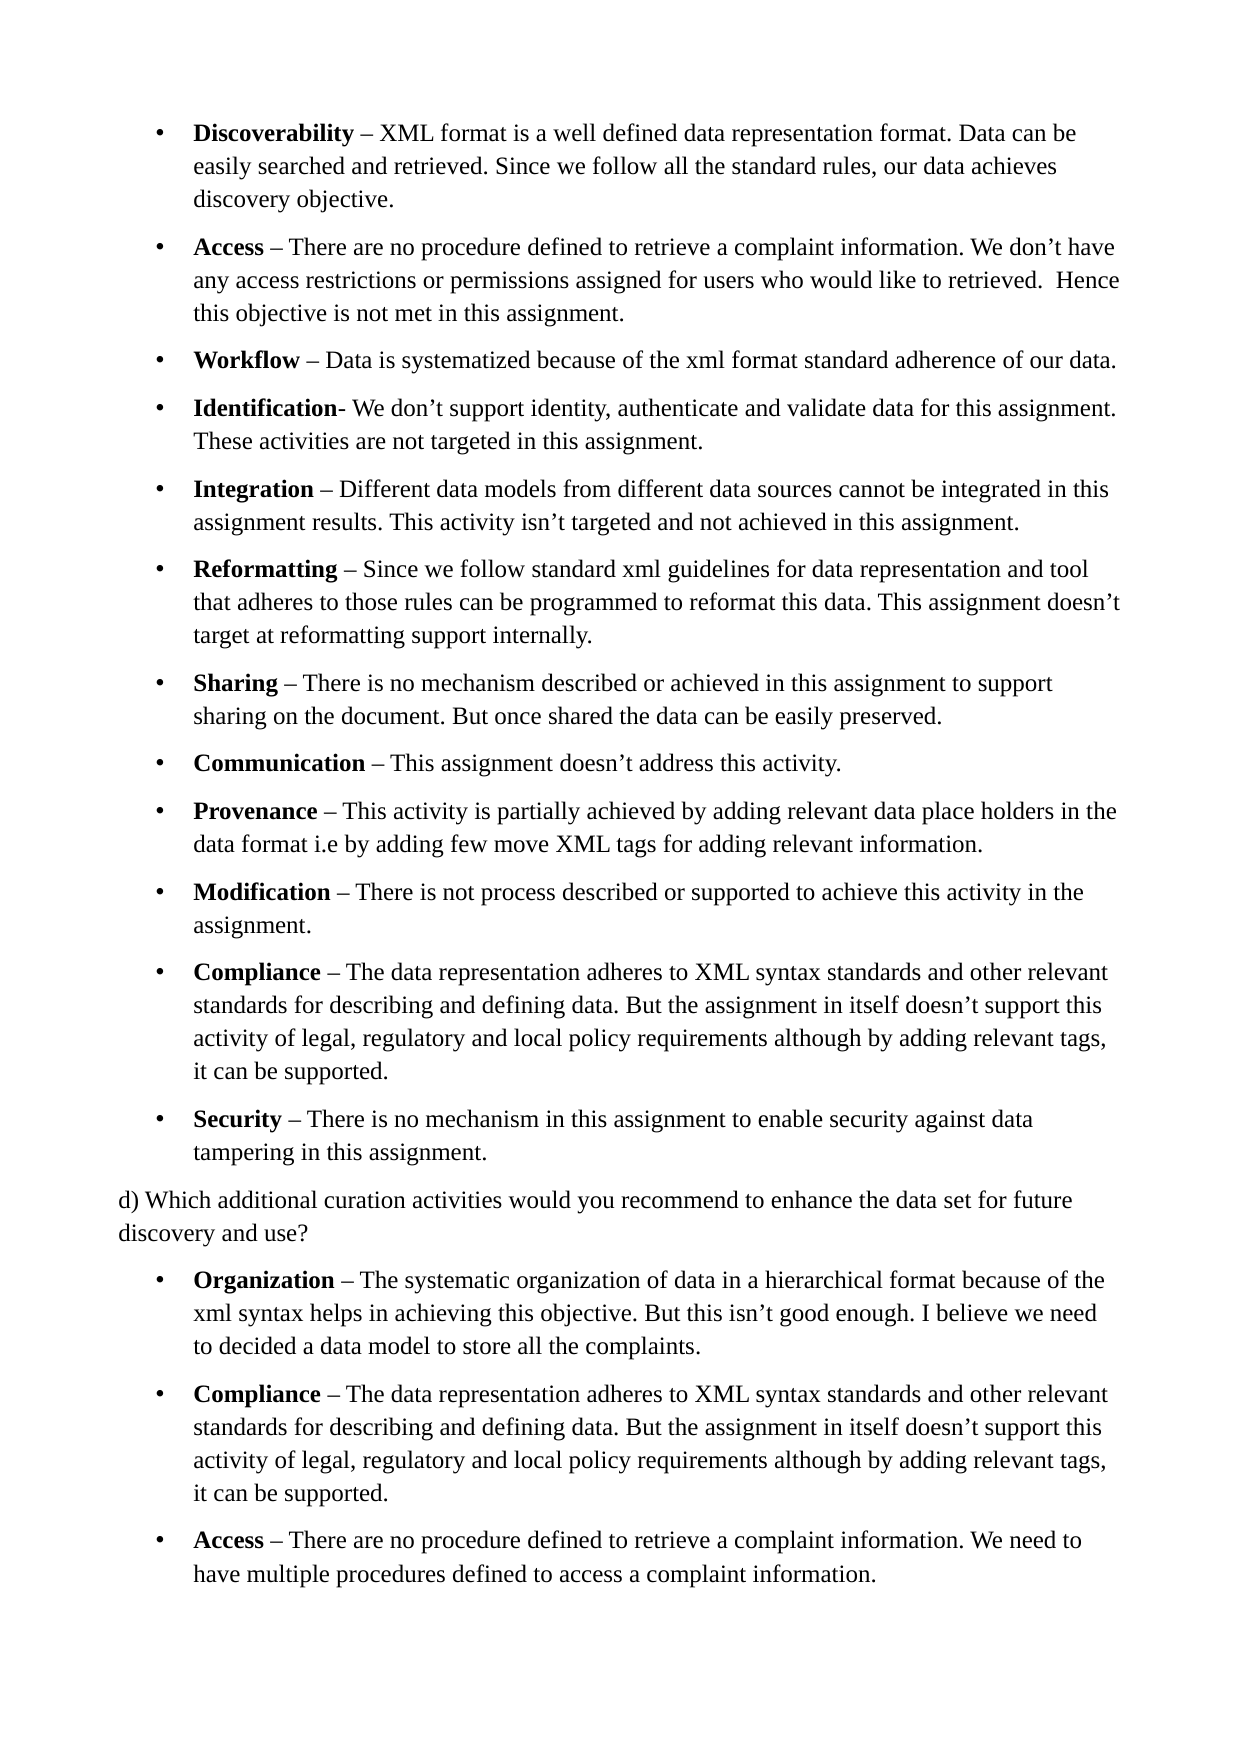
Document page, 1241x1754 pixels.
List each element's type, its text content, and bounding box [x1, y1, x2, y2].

list Access – There are no procedure defined to retrieve a complaint information. We don’t have any access restrictions or permissions assigned for users who would like to retrieved. Hence this objective is not met in this assignment. [156, 232, 1122, 327]
list Integration – Different data models from different data sources cannot be integrated in this assignment results. This activity isn’t targeted and not achieved in this assignment. [156, 474, 1122, 535]
list Reformatting – Since we follow standard xml guidelines for data representation and tool that adheres to those rules can be programmed to reformat this data. This assignment doesn’t target at reformatting support internally. [156, 554, 1122, 649]
list Provenance – This activity is partially achieved by adding relevant data place holders in the data format i.e by adding few move XML tags for adding relevant information. [156, 796, 1122, 858]
list Access – There are no procedure defined to retrieve a complaint information. We need to have multiple procedures defined to access a complaint information. [156, 1526, 1122, 1587]
list Organization – The systematic organization of data in a hierarchical format because of the xml syntax helps in achieving this objective. But this isn’t good enough. I believe we need to decided a data model to store all the complaints. [156, 1265, 1122, 1360]
list Sharing – There is no mechanism described or achieved in this assignment to support sharing on the document. But once shared the data can be easily preserved. [156, 668, 1122, 730]
list Compliance – The data representation adheres to XML syntax standards and other relevant standards for describing and defining data. But the assignment in itself doesn’t support this activity of legal, regulatory and local policy requirements although by adding relevant tags, it can be supported. [156, 957, 1122, 1085]
list Compliance – The data representation adheres to XML syntax standards and other relevant standards for describing and defining data. But the assignment in itself doesn’t support this activity of legal, regulatory and local policy requirements although by adding relevant tags, it can be supported. [156, 1379, 1122, 1507]
list Communication – This assignment doesn’t address this activity. [156, 748, 1122, 777]
list Identification- We don’t support identity, authenticate and validate data for this assignment. These activities are not targeted in this assignment. [156, 393, 1122, 455]
list Discoverability – XML format is a well defined data representation format. Data can be easily searched and retrieved. Since we follow all the standard rules, our data achieves discovery objective. [156, 118, 1122, 213]
list Workflow – Data is systematized because of the xml format standard adherence of our data. [156, 345, 1122, 374]
list Modification – There is not process described or supported to achieve this activity in the assignment. [156, 877, 1122, 938]
text d) Which additional curation activities would you recommend to enhance the data set for future discovery and use? [118, 1185, 1122, 1246]
list Security – There is no mechanism in this assignment to enable security against data tampering in this assignment. [156, 1104, 1122, 1166]
